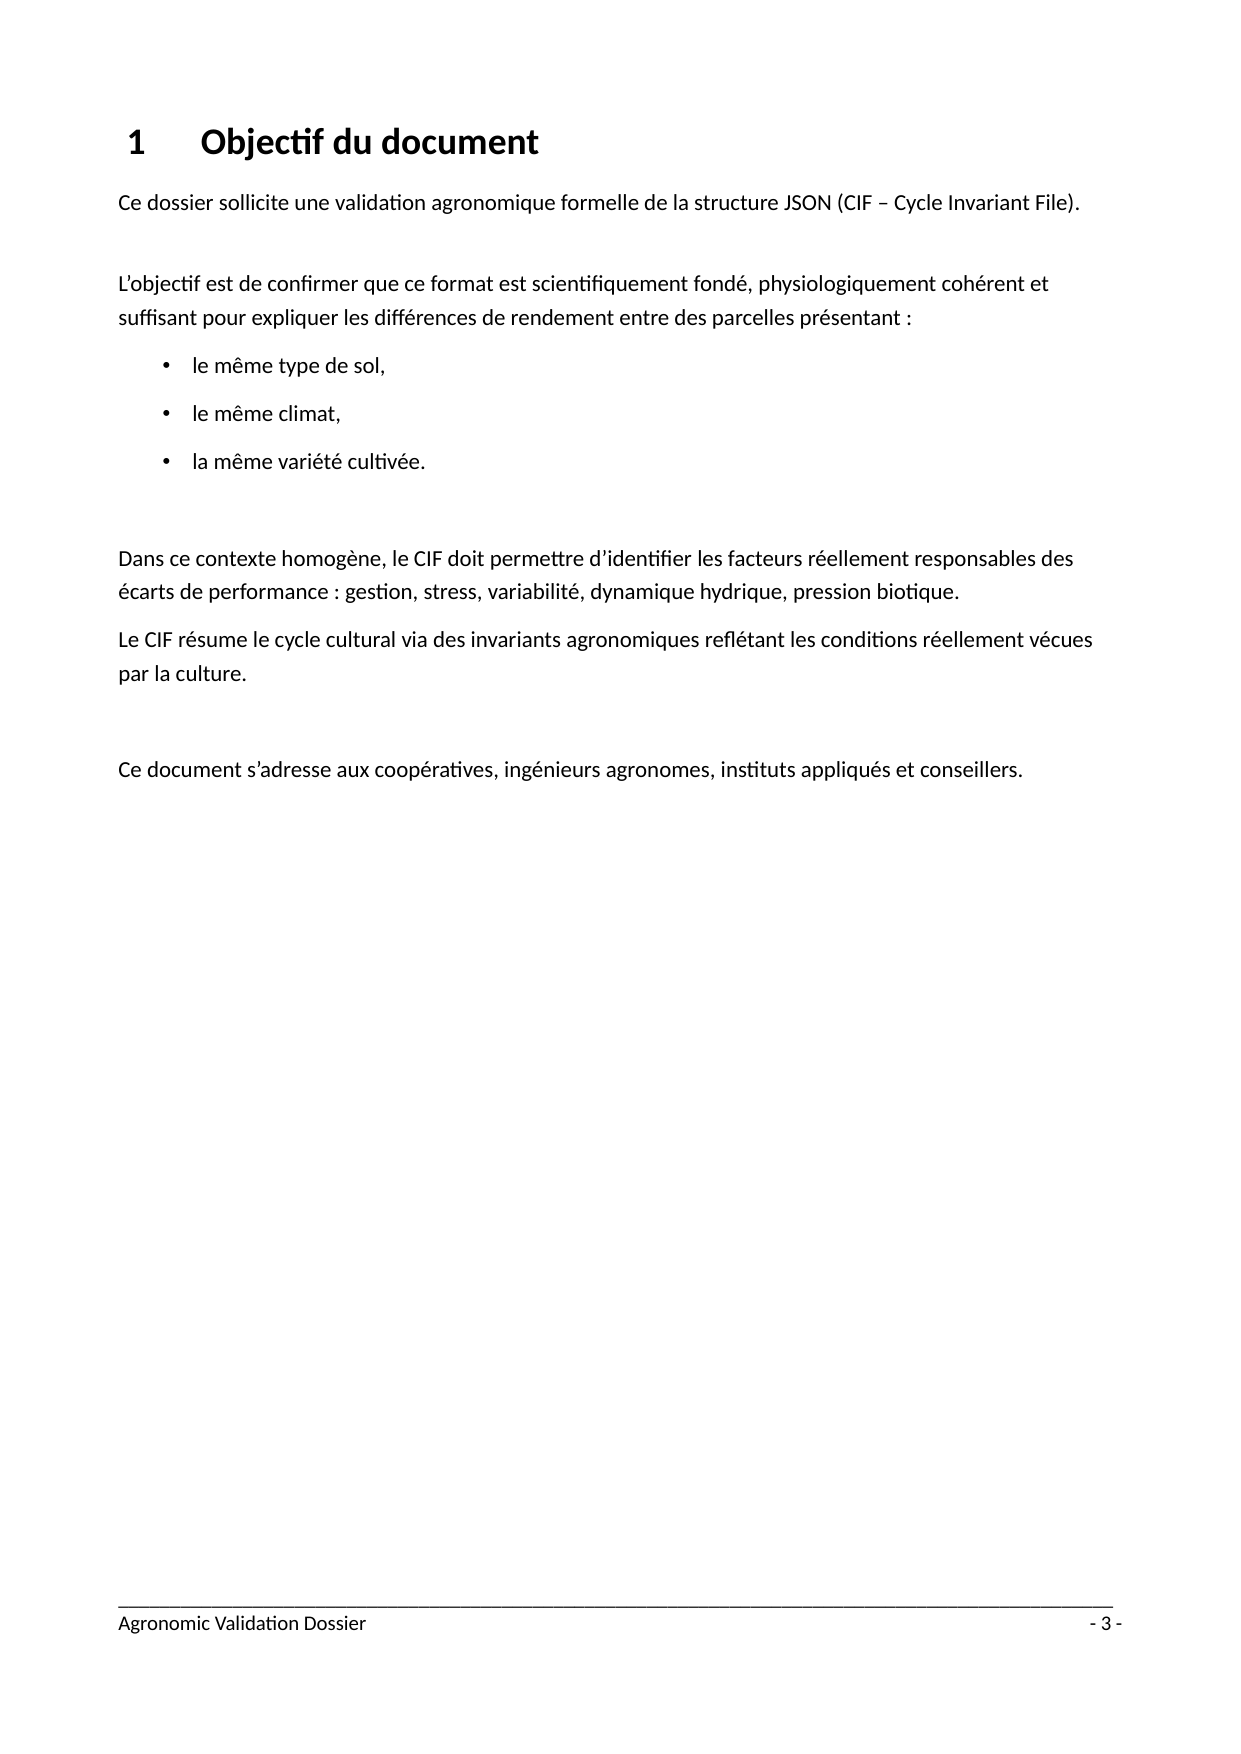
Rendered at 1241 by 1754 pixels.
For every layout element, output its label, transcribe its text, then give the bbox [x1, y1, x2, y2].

text Dans ce contexte homogène, le CIF doit permettre d’identifier les facteurs réellement responsables des écarts de performance : gestion, stress, variabilité, dynamique hydrique, pression biotique. [118, 544, 1122, 605]
list le même climat, [162, 399, 1122, 427]
text L’objectif est de confirmer que ce format est scientifiquement fondé, physiologiquement cohérent et suffisant pour expliquer les différences de rendement entre des parcelles présentant : [118, 236, 1122, 331]
text Le CIF résume le cycle cultural via des invariants agronomiques reflétant les conditions réellement vécues par la culture. [118, 625, 1122, 687]
list le même type de sol, [162, 351, 1122, 379]
list la même variété cultivée. [162, 447, 1122, 476]
text Ce document s’adresse aux coopératives, ingénieurs agronomes, instituts appliqués et conseillers. [118, 755, 1122, 783]
subtitle Objectif du document [118, 118, 1122, 164]
text Ce dossier sollicite une validation agronomique formelle de la structure JSON (CIF – Cycle Invariant File). [118, 188, 1122, 216]
